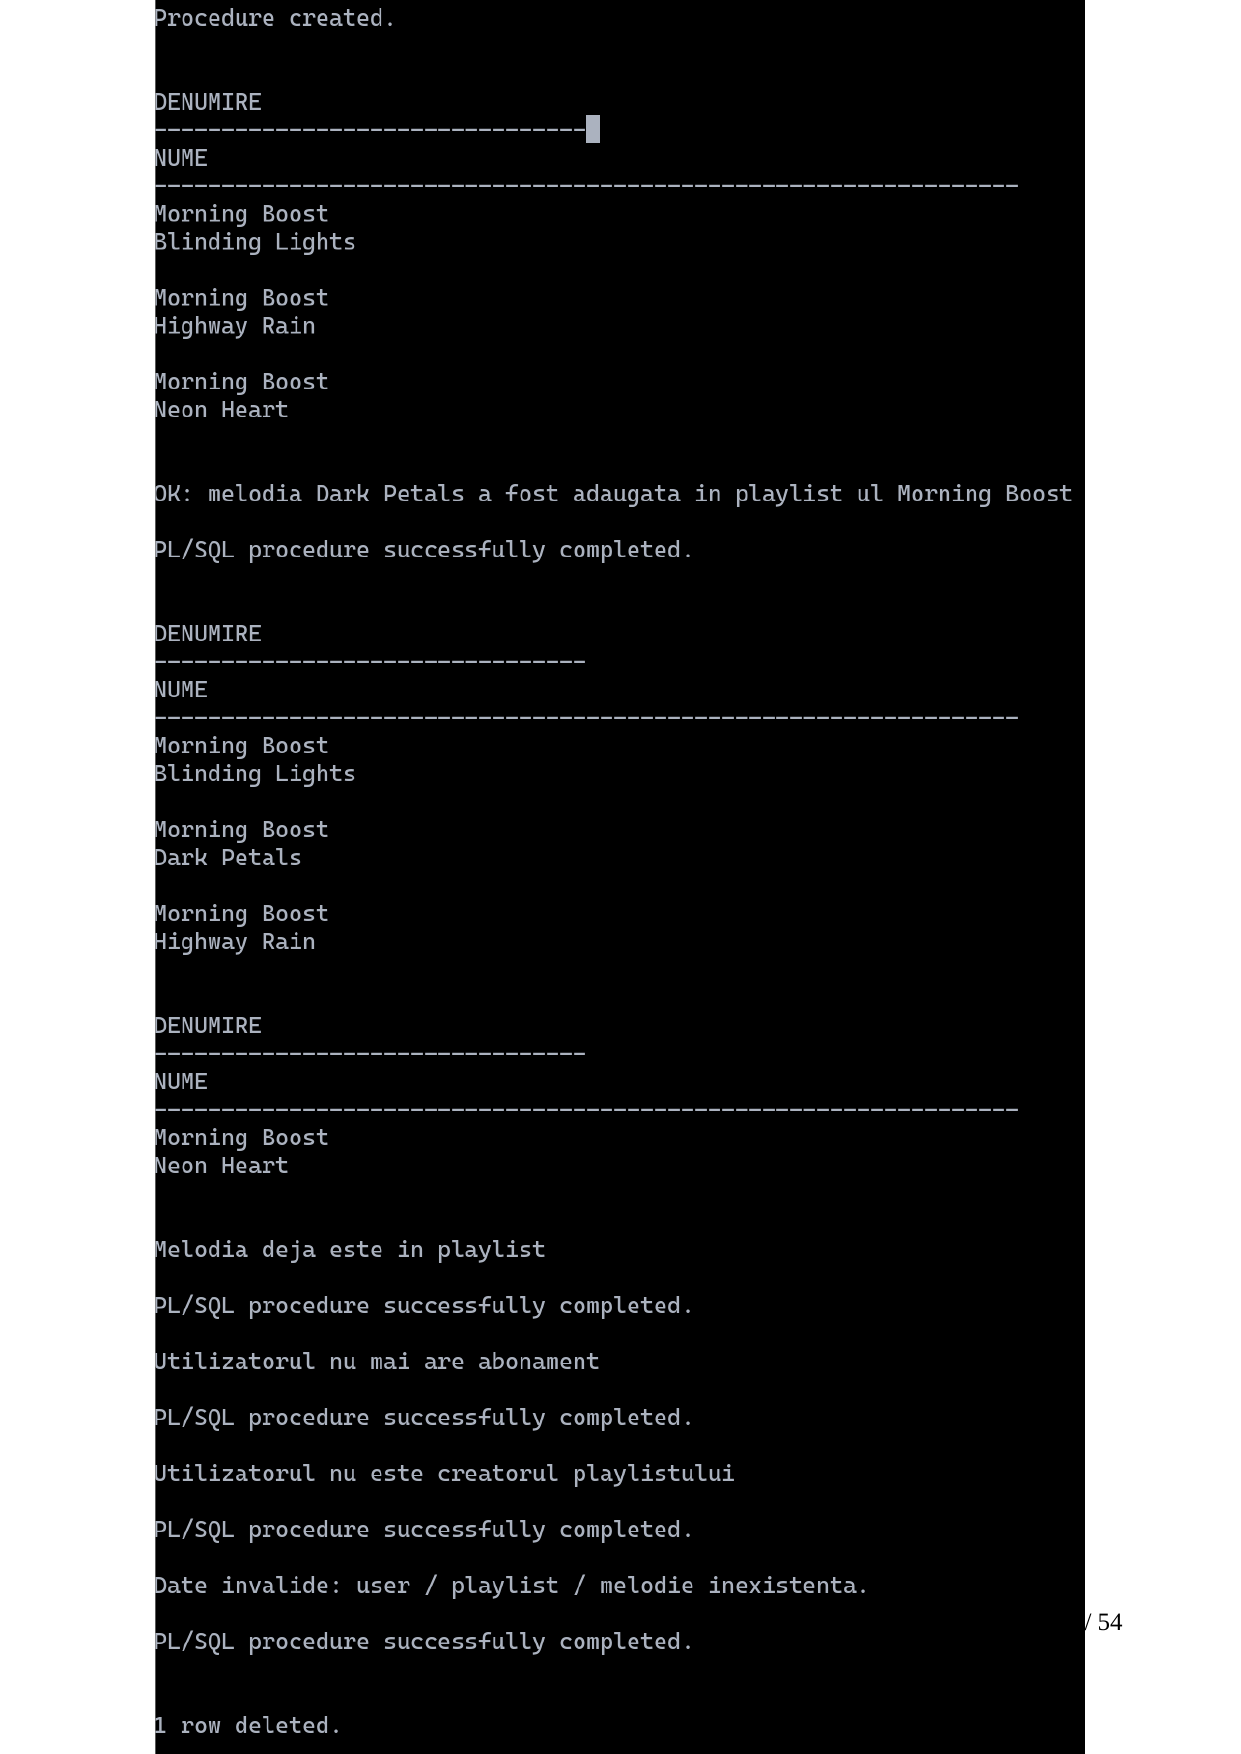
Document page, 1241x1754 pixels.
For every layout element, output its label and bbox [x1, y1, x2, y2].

picture [155, 0, 1085, 1754]
